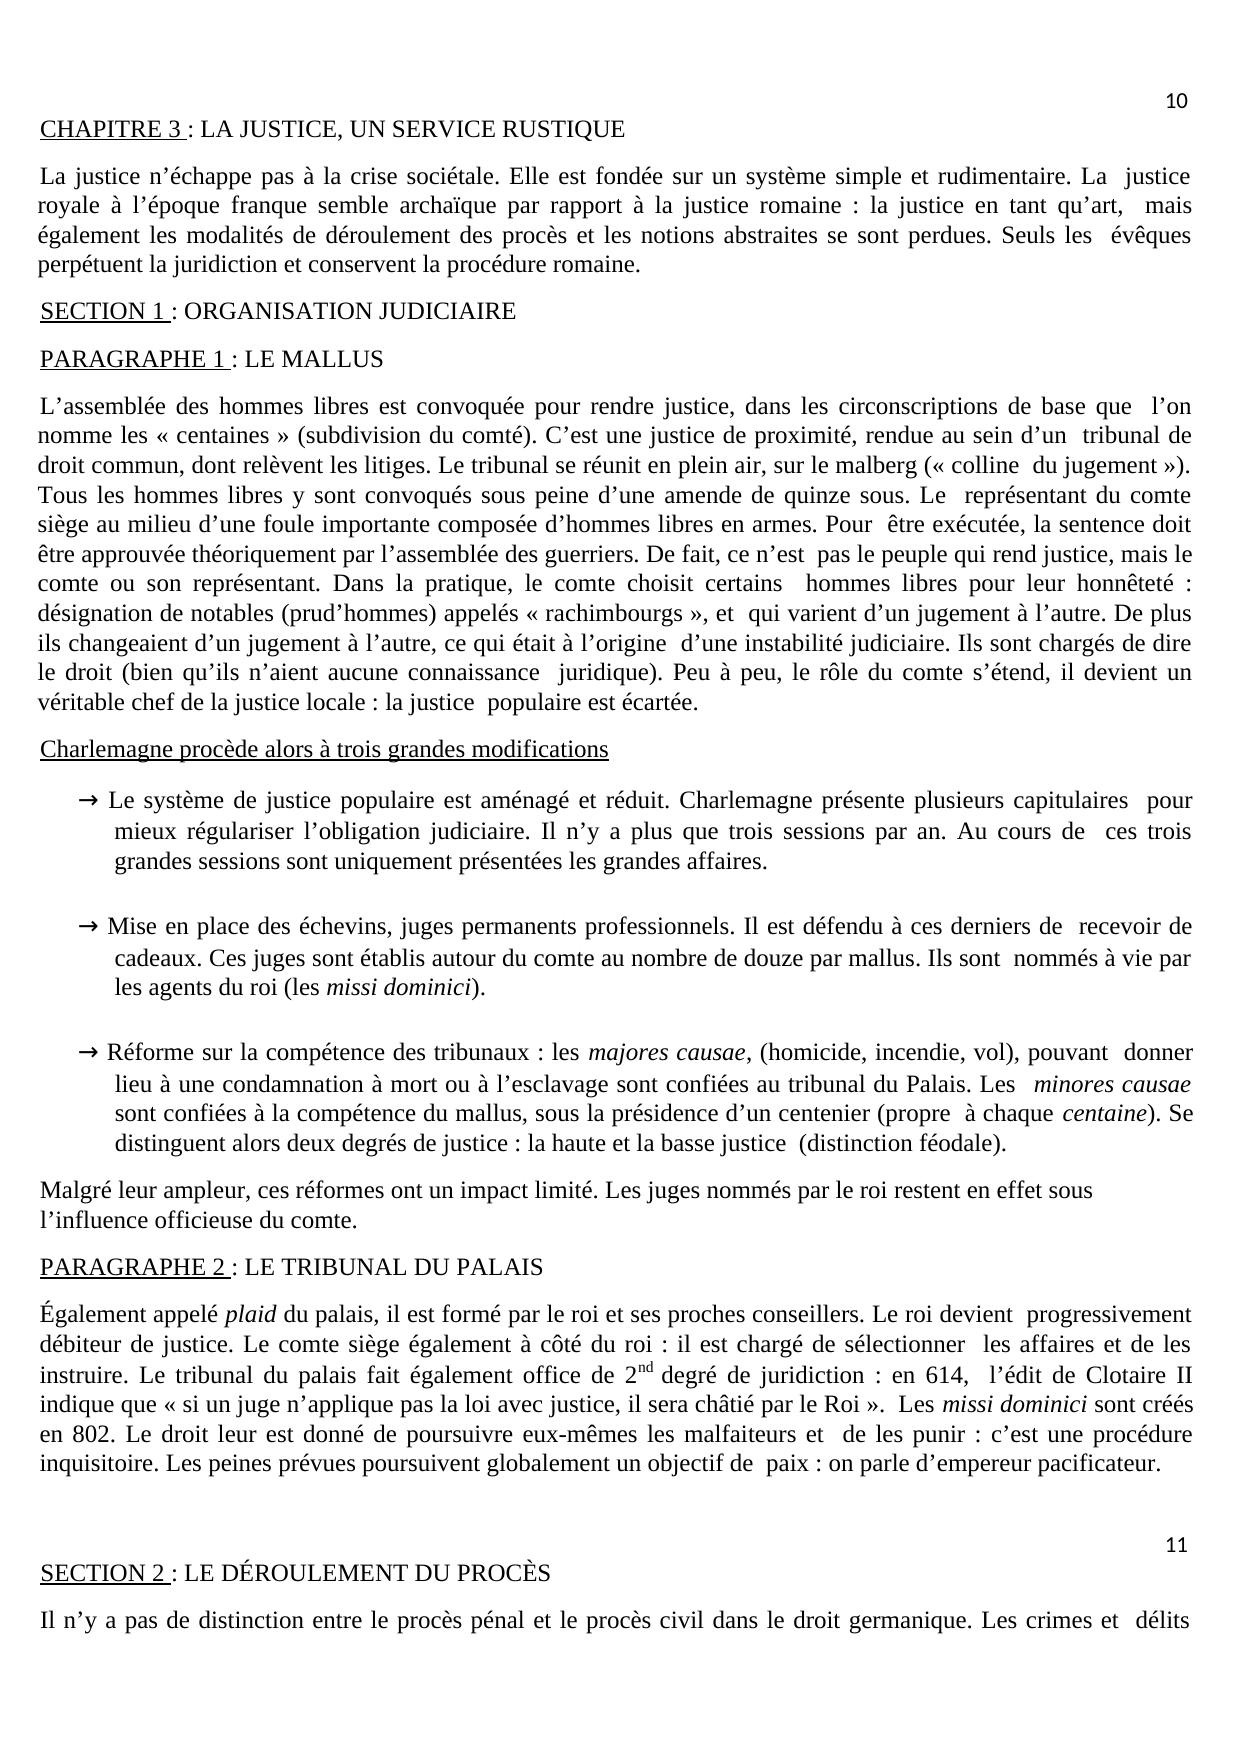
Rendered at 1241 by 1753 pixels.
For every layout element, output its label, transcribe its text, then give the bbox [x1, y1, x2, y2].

text Également appelé plaid du palais, il est formé par le roi et ses proches conseillers. Le roi devient progressivement débiteur de justice. Le comte siège également à côté du roi : il est chargé de sélectionner les affaires et de les instruire. Le tribunal du palais fait également office de 2nd degré de juridiction : en 614, l’édit de Clotaire II indique que « si un juge n’applique pas la loi avec justice, il sera châtié par le Roi ». Les missi dominici sont créés en 802. Le droit leur est donné de poursuivre eux-mêmes les malfaiteurs et de les punir : c’est une procédure inquisitoire. Les peines prévues poursuivent globalement un objectif de paix : on parle d’empereur pacificateur. [39, 1299, 1194, 1477]
text CHAPITRE 3 : LA JUSTICE, UN SERVICE RUSTIQUE [40, 114, 1193, 142]
text Il n’y a pas de distinction entre le procès pénal et le procès civil dans le droit germanique. Les crimes et délits [40, 1605, 1193, 1634]
text SECTION 1 : ORGANISATION JUDICIAIRE [40, 296, 1193, 325]
text L’assemblée des hommes libres est convoquée pour rendre justice, dans les circonscriptions de base que l’on nomme les « centaines » (subdivision du comté). C’est une justice de proximité, rendue au sein d’un tribunal de droit commun, dont relèvent les litiges. Le tribunal se réunit en plein air, sur le malberg (« colline du jugement »). Tous les hommes libres y sont convoqués sous peine d’une amende de quinze sous. Le représentant du comte siège au milieu d’une foule importante composée d’hommes libres en armes. Pour être exécutée, la sentence doit être approuvée théoriquement par l’assemblée des guerriers. De fait, ce n’est pas le peuple qui rend justice, mais le comte ou son représentant. Dans la pratique, le comte choisit certains hommes libres pour leur honnêteté : désignation de notables (prud’hommes) appelés « rachimbourgs », et qui varient d’un jugement à l’autre. De plus ils changeaient d’un jugement à l’autre, ce qui était à l’origine d’une instabilité judiciaire. Ils sont chargés de dire le droit (bien qu’ils n’aient aucune connaissance juridique). Peu à peu, le rôle du comte s’étend, il devient un véritable chef de la justice locale : la justice populaire est écartée. [37, 391, 1194, 716]
text PARAGRAPHE 2 : LE TRIBUNAL DU PALAIS [39, 1252, 1193, 1281]
text → Mise en place des échevins, juges permanents professionnels. Il est défendu à ces derniers de recevoir de cadeaux. Ces juges sont établis autour du comte au nombre de douze par mallus. Ils sont nommés à vie par les agents du roi (les missi dominici). [78, 908, 1193, 1001]
text → Réforme sur la compétence des tribunaux : les majores causae, (homicide, incendie, vol), pouvant donner lieu à une condamnation à mort ou à l’esclavage sont confiées au tribunal du Palais. Les minores causae sont confiées à la compétence du mallus, sous la présidence d’un centenier (propre à chaque centaine). Se distinguent alors deux degrés de justice : la haute et la basse justice (distinction féodale). [78, 1034, 1193, 1157]
text La justice n’échappe pas à la crise sociétale. Elle est fondée sur un système simple et rudimentaire. La justice royale à l’époque franque semble archaïque par rapport à la justice romaine : la justice en tant qu’art, mais également les modalités de déroulement des procès et les notions abstraites se sont perdues. Seuls les évêques perpétuent la juridiction et conservent la procédure romaine. [37, 161, 1193, 278]
text SECTION 2 : LE DÉROULEMENT DU PROCÈS [40, 1558, 1193, 1587]
text 10 [36, 86, 1188, 114]
text Malgré leur ampleur, ces réformes ont un impact limité. Les juges nommés par le roi restent en effet sous l’influence officieuse du comte. [39, 1175, 1187, 1234]
text PARAGRAPHE 1 : LE MALLUS [39, 344, 1193, 372]
text 11 [36, 1530, 1188, 1558]
text Charlemagne procède alors à trois grandes modifications [40, 734, 1193, 763]
text → Le système de justice populaire est aménagé et réduit. Charlemagne présente plusieurs capitulaires pour mieux régulariser l’obligation judiciaire. Il n’y a plus que trois sessions par an. Au cours de ces trois grandes sessions sont uniquement présentées les grandes affaires. [78, 781, 1193, 875]
